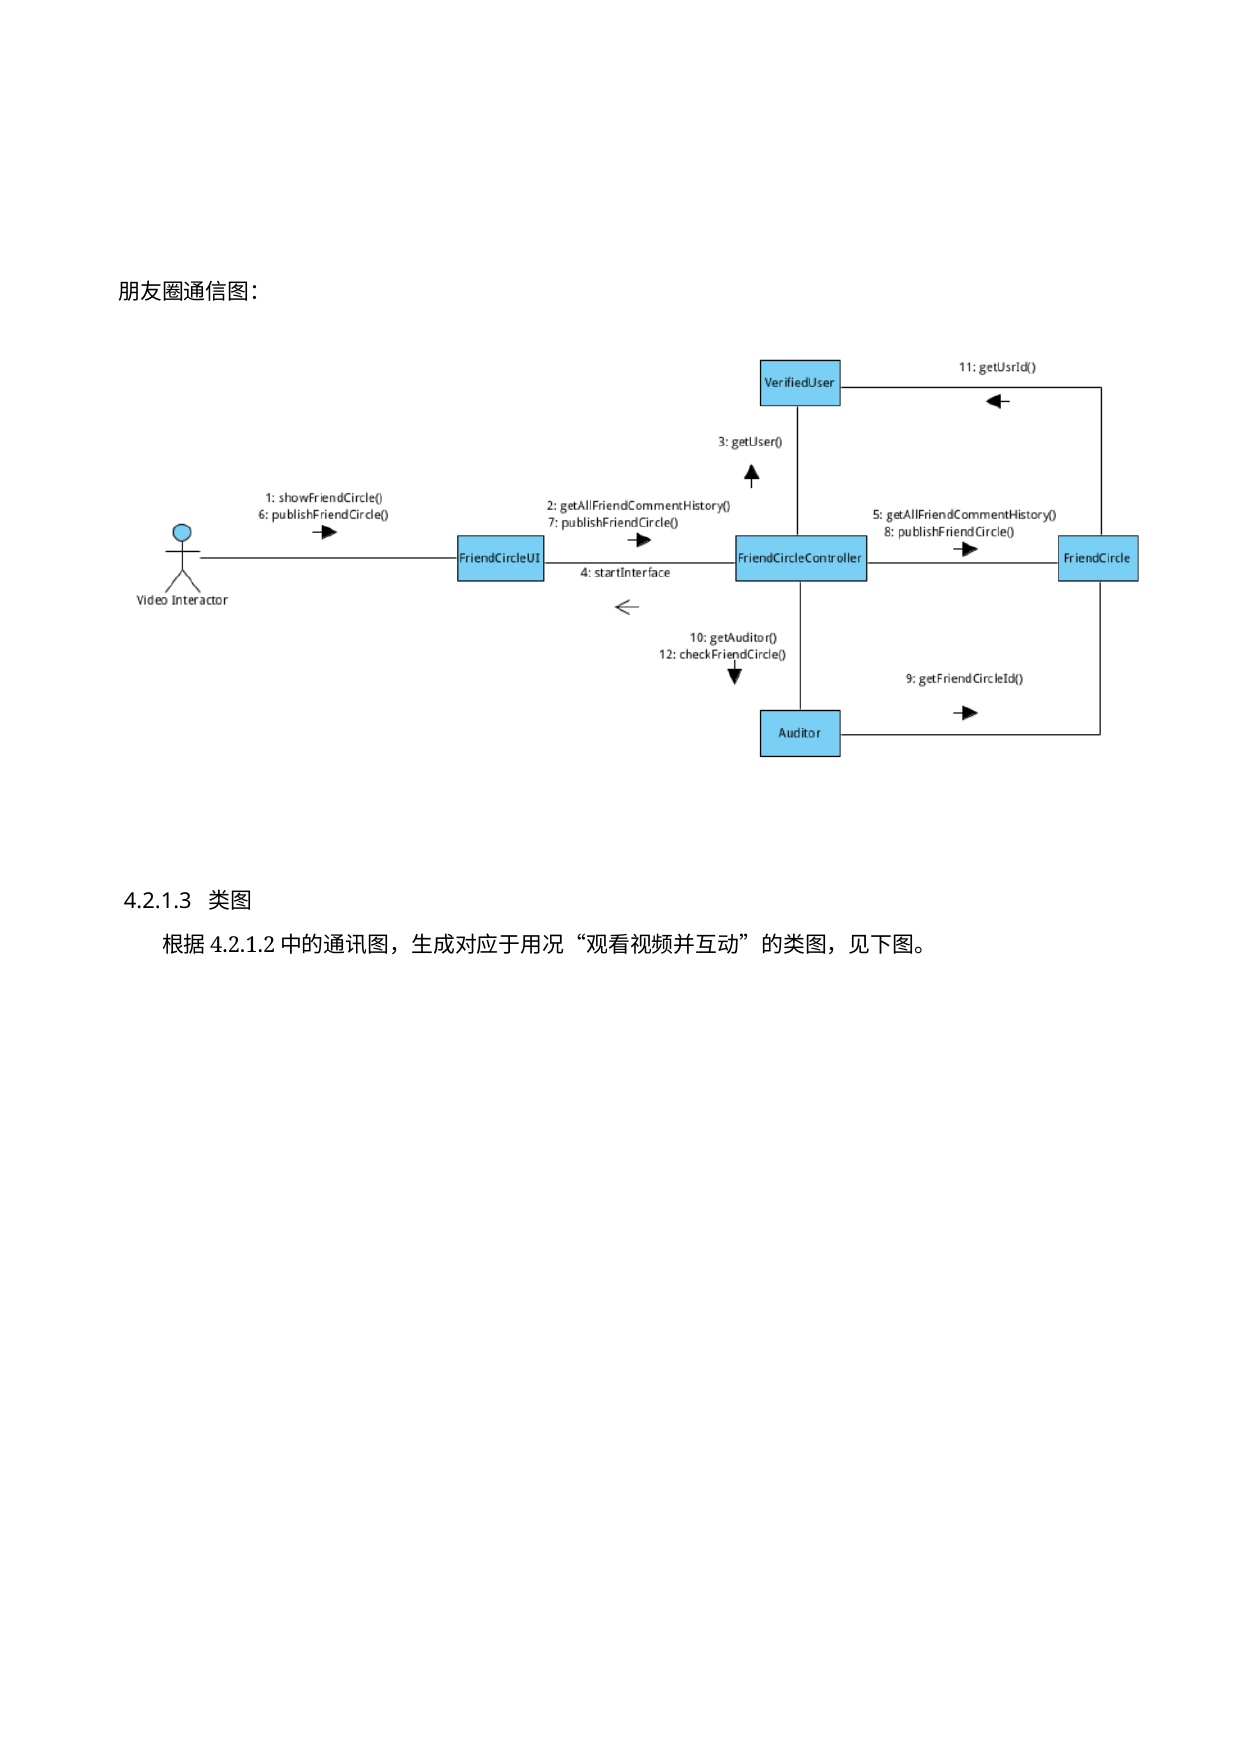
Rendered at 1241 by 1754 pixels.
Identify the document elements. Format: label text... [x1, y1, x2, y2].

text 根据4.2.1.2中的通讯图，生成对应于用况“观看视频并互动”的类图，见下图。 [118, 927, 1122, 959]
subtitle 类图 [118, 883, 1122, 914]
text 朋友圈通信图： [118, 274, 1122, 305]
picture [52, 305, 1188, 838]
